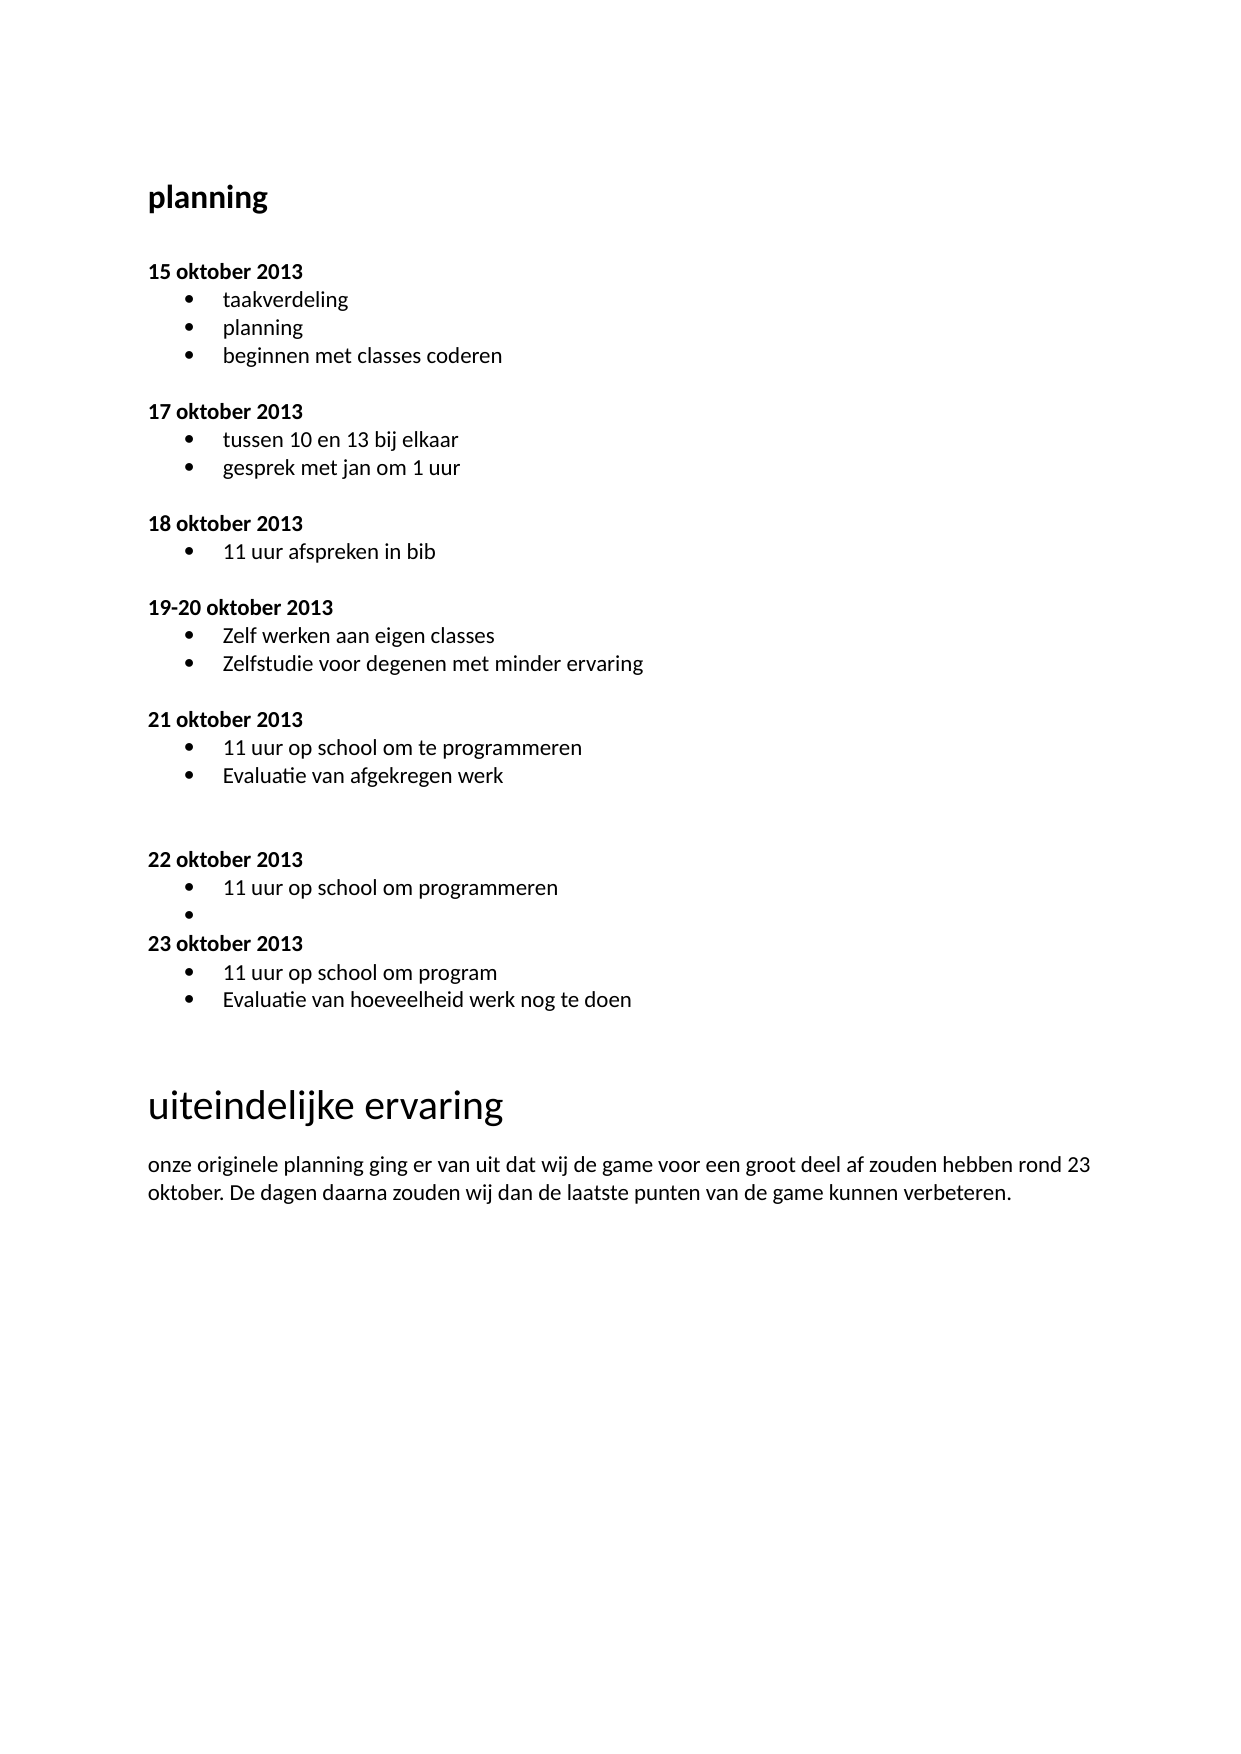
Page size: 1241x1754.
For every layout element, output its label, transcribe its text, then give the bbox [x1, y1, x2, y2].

text planning [148, 176, 1093, 216]
list tussen 10 en 13 bij elkaar [185, 425, 1093, 453]
text 19-20 oktober 2013 [148, 593, 1093, 621]
text 21 oktober 2013 [148, 705, 1093, 733]
list 11 uur afspreken in bib [185, 537, 1093, 565]
text 15 oktober 2013 [148, 257, 1093, 285]
text onze originele planning ging er van uit dat wij de game voor een groot deel af zouden hebben rond 23 oktober. De dagen daarna zouden wij dan de laatste punten van de game kunnen verbeteren. [148, 1150, 1093, 1206]
list Evaluatie van afgekregen werk [185, 761, 1093, 789]
text 18 oktober 2013 [148, 509, 1093, 537]
list taakverdeling [185, 285, 1093, 313]
list planning [185, 313, 1093, 341]
text 17 oktober 2013 [148, 397, 1093, 425]
list Evaluatie van hoeveelheid werk nog te doen [185, 986, 1093, 1014]
list beginnen met classes coderen [185, 341, 1093, 369]
list 11 uur op school om program [185, 958, 1093, 986]
text 23 oktober 2013 [148, 929, 1093, 958]
list 11 uur op school om te programmeren [185, 733, 1093, 761]
list Zelfstudie voor degenen met minder ervaring [185, 649, 1093, 677]
list Zelf werken aan eigen classes [185, 621, 1093, 649]
text uiteindelijke ervaring [148, 1079, 1093, 1129]
text 22 oktober 2013 [148, 846, 1093, 873]
list gesprek met jan om 1 uur [185, 453, 1093, 481]
list 11 uur op school om programmeren [185, 873, 1093, 902]
